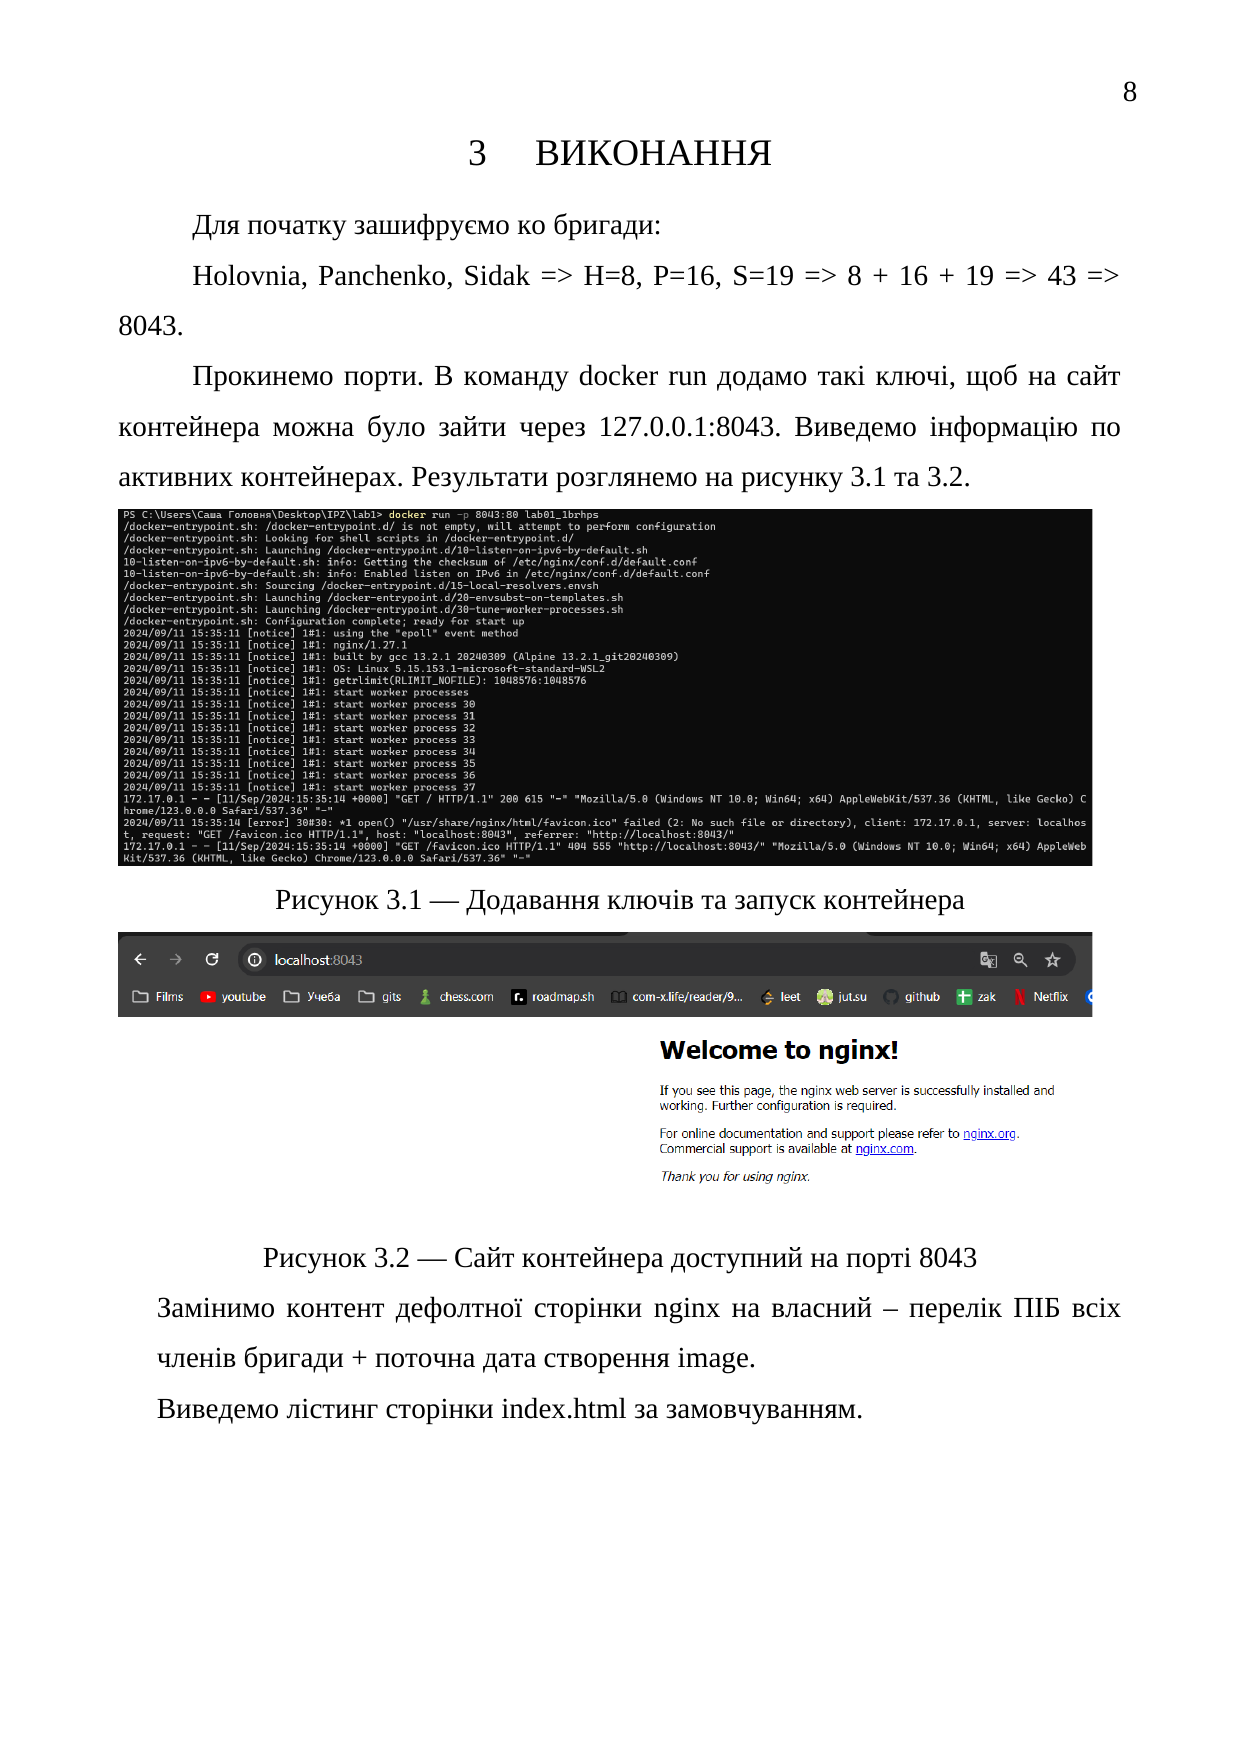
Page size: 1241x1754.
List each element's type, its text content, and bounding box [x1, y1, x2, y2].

list Замінимо контент дефолтної сторінки nginx на власний – перелік ПІБ всіх членів бригади + поточна дата створення image. [119, 1290, 1122, 1374]
picture [118, 932, 1093, 1223]
text Для початку зашифруємо ко бригади: [118, 207, 1122, 241]
text Рисунок 3.2 — Сайт контейнера доступний на порті 8043 [118, 1240, 1122, 1273]
picture [118, 509, 1093, 866]
text Прокинемо порти. В команду docker run додамо такі ключі, щоб на сайт контейнера можна було зайти через 127.0.0.1:8043. Виведемо інформацію по активних контейнерах. Результати розглянемо на рисунку 3.1 та 3.2. [118, 358, 1122, 492]
list Виведемо лістинг сторінки index.html за замовчуванням. [119, 1391, 1122, 1424]
text Holovnia, Panchenko, Sidak => H=8, P=16, S=19 => 8 + 16 + 19 => 43 => 8043. [118, 258, 1122, 342]
subtitle Виконання [118, 130, 1122, 173]
text Рисунок 3.1 — Додавання ключів та запуск контейнера [118, 882, 1122, 916]
